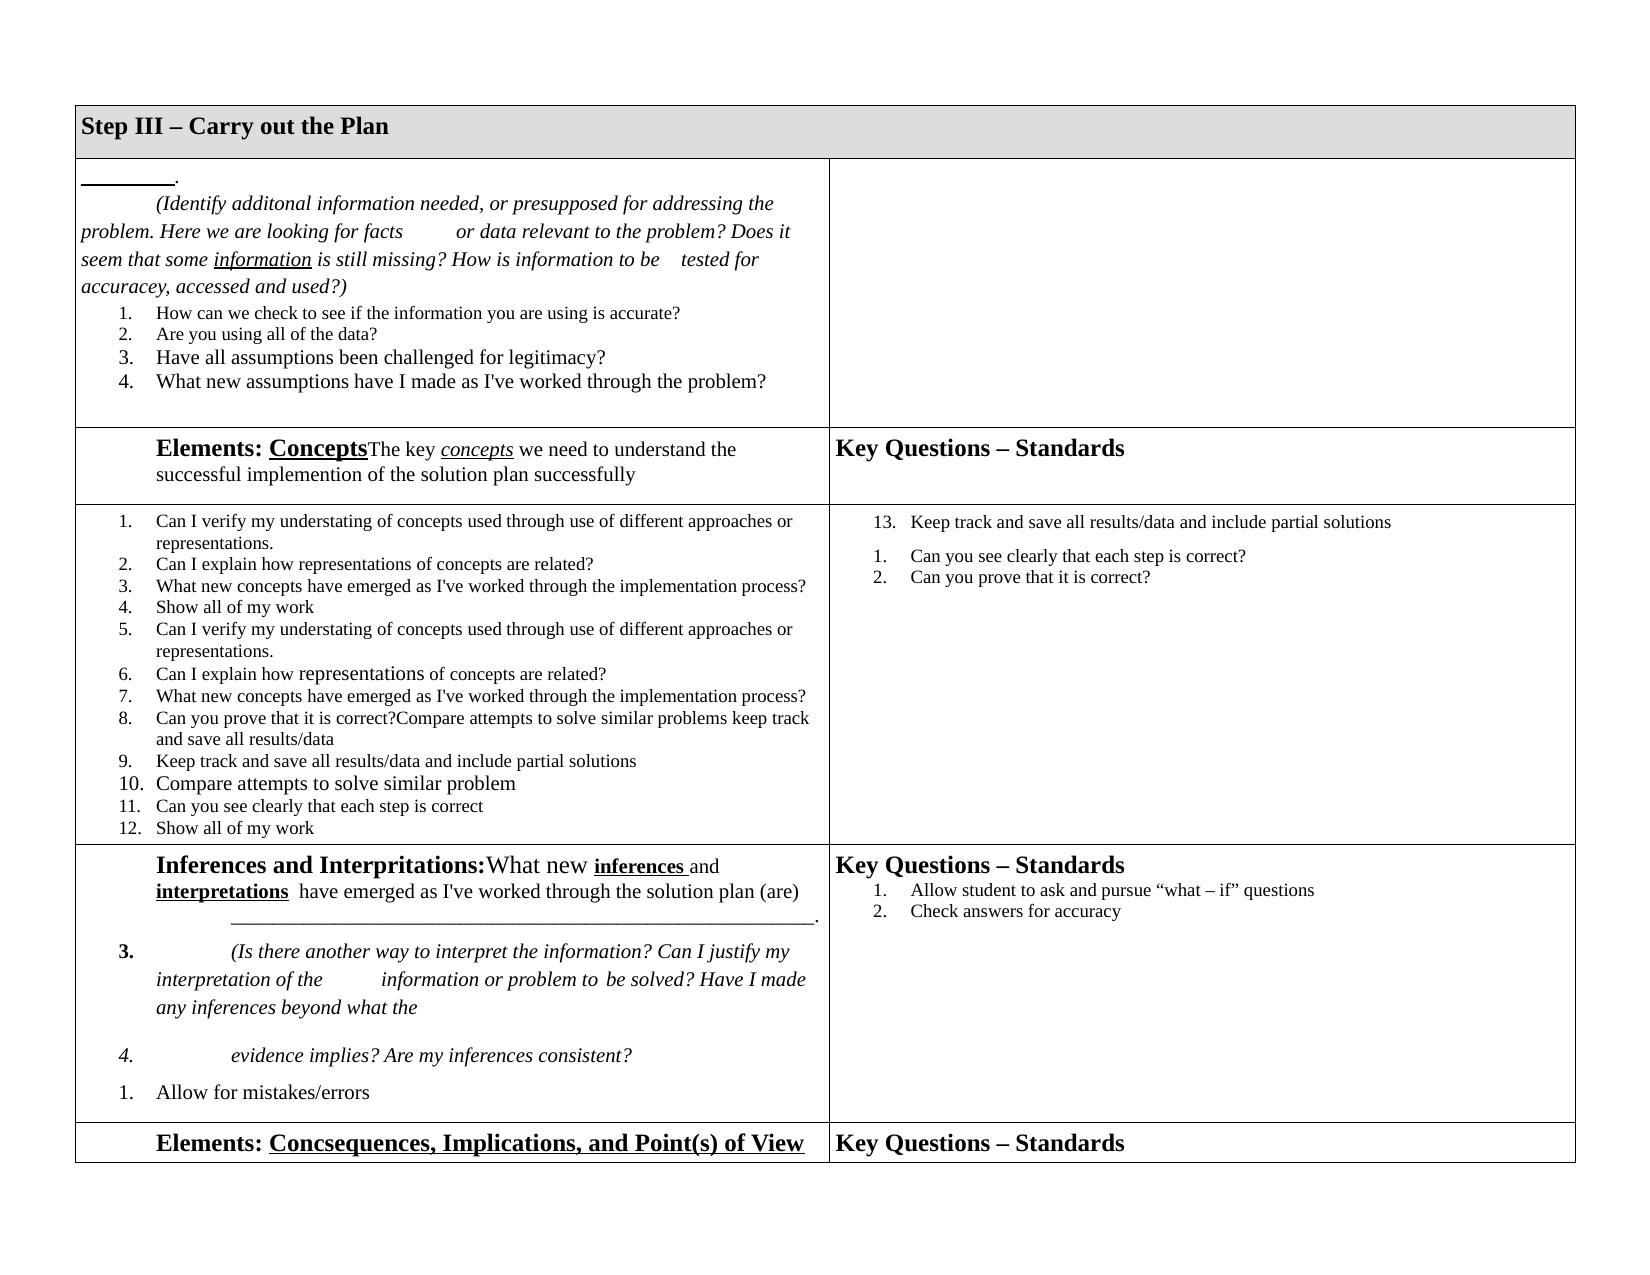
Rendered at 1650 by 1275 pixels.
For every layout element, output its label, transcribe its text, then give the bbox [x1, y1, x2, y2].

table_cell Can I verify my understating of concepts used through use of different approaches or representations. Can I explain how representations of concepts are related? What new concepts have emerged as I've worked through the implementation process? Show all of my work Can I verify my understating of concepts used through use of different approaches or representations. Can I explain how representations of concepts are related? What new concepts have emerged as I've worked through the implementation process? Can you prove that it is correct?Compare attempts to solve similar problems keep track and save all results/data Keep track and save all results/data and include partial solutions Compare attempts to solve similar problem Can you see clearly that each step is correct Show all of my work [76, 505, 829, 844]
table_cell Key Questions – Standards Allow student to ask and pursue “what – if” questions Check answers for accuracy [830, 845, 1575, 1122]
table_cell Keep track and save all results/data and include partial solutions Can you see clearly that each step is correct? Can you prove that it is correct? [830, 505, 1575, 844]
table_cell [830, 159, 1575, 427]
table_cell Key Questions – Standards [830, 1123, 1575, 1162]
table_cell Elements: Concsequences, Implications, and Point(s) of View [76, 1123, 829, 1162]
table_cell Elements: ConceptsThe key concepts we need to understand the successful implemention of the solution plan successfully [76, 428, 829, 504]
table_cell _________. (Identify additonal information needed, or presupposed for addressing the problem. Here we are looking for facts or data relevant to the problem? Does it seem that some information is still missing? How is information to be tested for accuracey, accessed and used?) How can we check to see if the information you are using is accurate? Are you using all of the data? Have all assumptions been challenged for legitimacy? What new assumptions have I made as I've worked through the problem? [76, 159, 829, 427]
table_cell Key Questions – Standards [830, 428, 1575, 504]
table_header Step III – Carry out the Plan [76, 106, 1575, 158]
table_cell Inferences and Interpritations:What new inferences and interpretations have emerged as I've worked through the solution plan (are) ________________________________________________________. (Is there another way to interpret the information? Can I justify my interpretation of the information or problem to be solved? Have I made any inferences beyond what the evidence implies? Are my inferences consistent? Allow for mistakes/errors [76, 845, 829, 1122]
